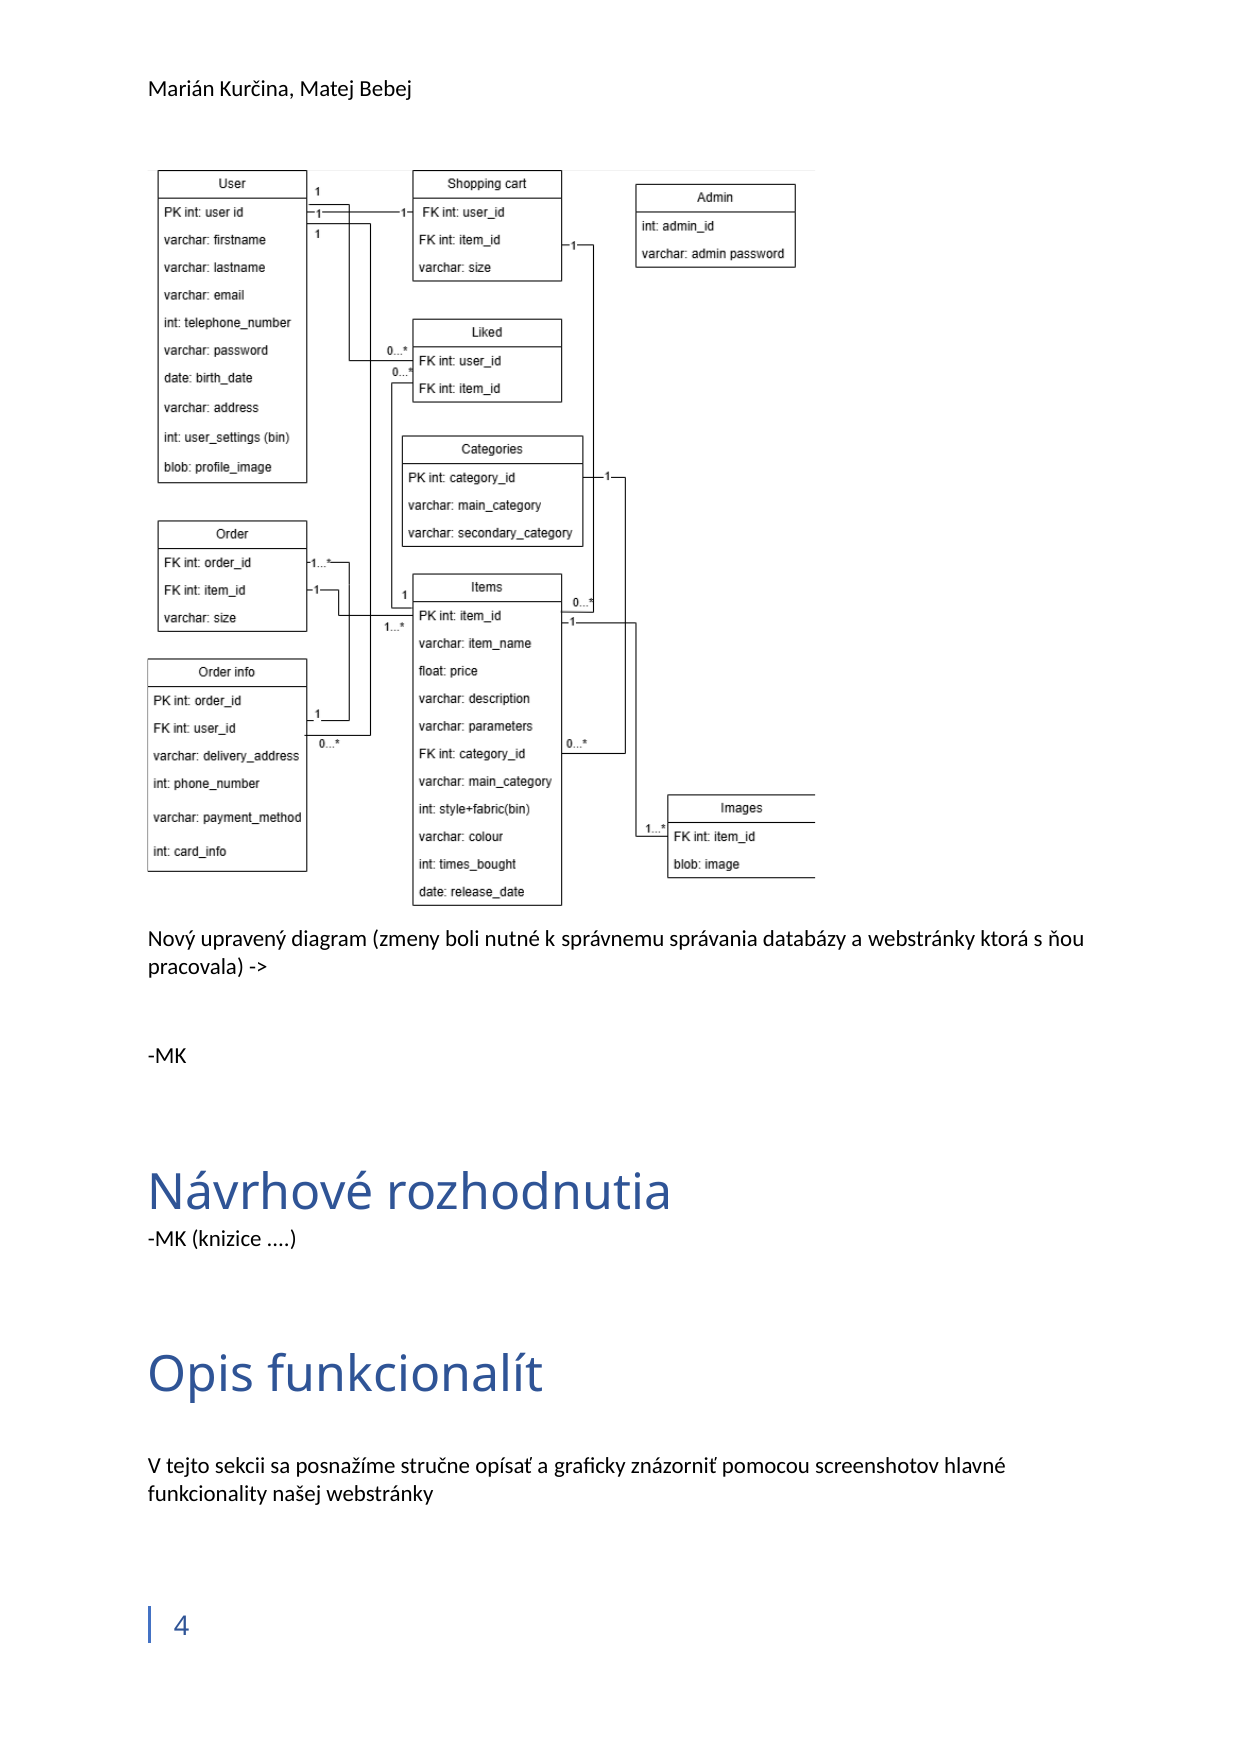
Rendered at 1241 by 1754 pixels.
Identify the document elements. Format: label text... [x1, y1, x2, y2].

text -MK [148, 1041, 1093, 1069]
subtitle Návrhové rozhodnutia [148, 1156, 1093, 1224]
text Nový upravený diagram (zmeny boli nutné k správnemu správania databázy a webstránky ktorá s ňou pracovala) -> [148, 924, 1093, 980]
text -MK (knizice ....) [148, 1224, 1093, 1252]
text V tejto sekcii sa posnažíme stručne opísať a graficky znázorniť pomocou screenshotov hlavné funkcionality našej webstránky [148, 1451, 1093, 1507]
subtitle Opis funkcionalít [148, 1338, 1093, 1406]
